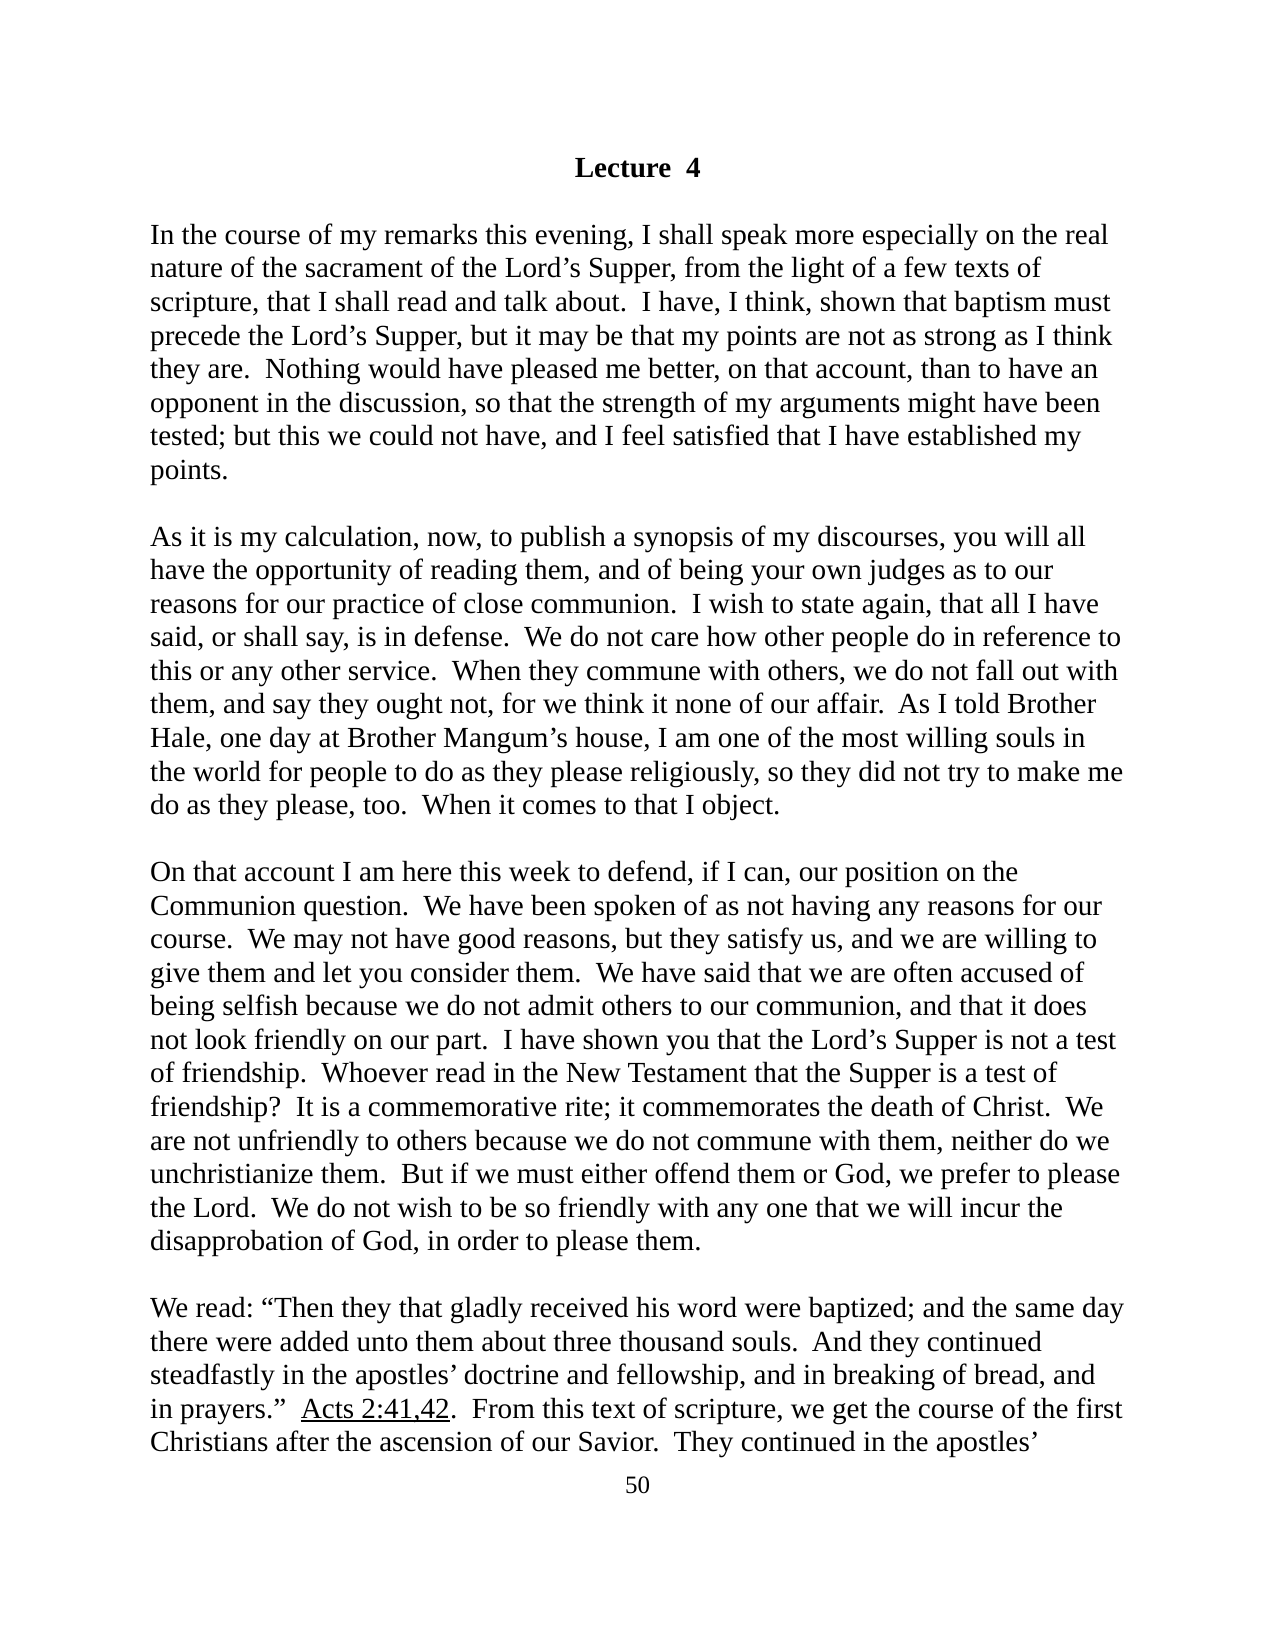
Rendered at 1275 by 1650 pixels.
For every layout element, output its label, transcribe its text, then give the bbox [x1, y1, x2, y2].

text Lecture 4 [150, 150, 1125, 183]
text On that account I am here this week to defend, if I can, our position on the Communion question. We have been spoken of as not having any reasons for our course. We may not have good reasons, but they satisfy us, and we are willing to give them and let you consider them. We have said that we are often accused of being selfish because we do not admit others to our communion, and that it does not look friendly on our part. I have shown you that the Lord’s Supper is not a test of friendship. Whoever read in the New Testament that the Supper is a test of friendship? It is a commemorative rite; it commemorates the death of Christ. We are not unfriendly to others because we do not commune with them, neither do we unchristianize them. But if we must either offend them or God, we prefer to please the Lord. We do not wish to be so friendly with any one that we will incur the disapprobation of God, in order to please them. [150, 854, 1125, 1257]
text As it is my calculation, now, to publish a synopsis of my discourses, you will all have the opportunity of reading them, and of being your own judges as to our reasons for our practice of close communion. I wish to state again, that all I have said, or shall say, is in defense. We do not care how other people do in reference to this or any other service. When they commune with others, we do not fall out with them, and say they ought not, for we think it none of our affair. As I told Brother Hale, one day at Brother Mangum’s house, I am one of the most willing souls in the world for people to do as they please religiously, so they did not try to make me do as they please, too. When it comes to that I object. [150, 519, 1125, 821]
text In the course of my remarks this evening, I shall speak more especially on the real nature of the sacrament of the Lord’s Supper, from the light of a few texts of scripture, that I shall read and talk about. I have, I think, shown that baptism must precede the Lord’s Supper, but it may be that my points are not as strong as I think they are. Nothing would have pleased me better, on that account, than to have an opponent in the discussion, so that the strength of my arguments might have been tested; but this we could not have, and I feel satisfied that I have established my points. [150, 217, 1125, 485]
text We read: “Then they that gladly received his word were baptized; and the same day there were added unto them about three thousand souls. And they continued steadfastly in the apostles’ doctrine and fellowship, and in breaking of bread, and in prayers.” Acts 2:41,42. From this text of scripture, we get the course of the first Christians after the ascension of our Savior. They continued in the apostles’ [150, 1290, 1125, 1458]
